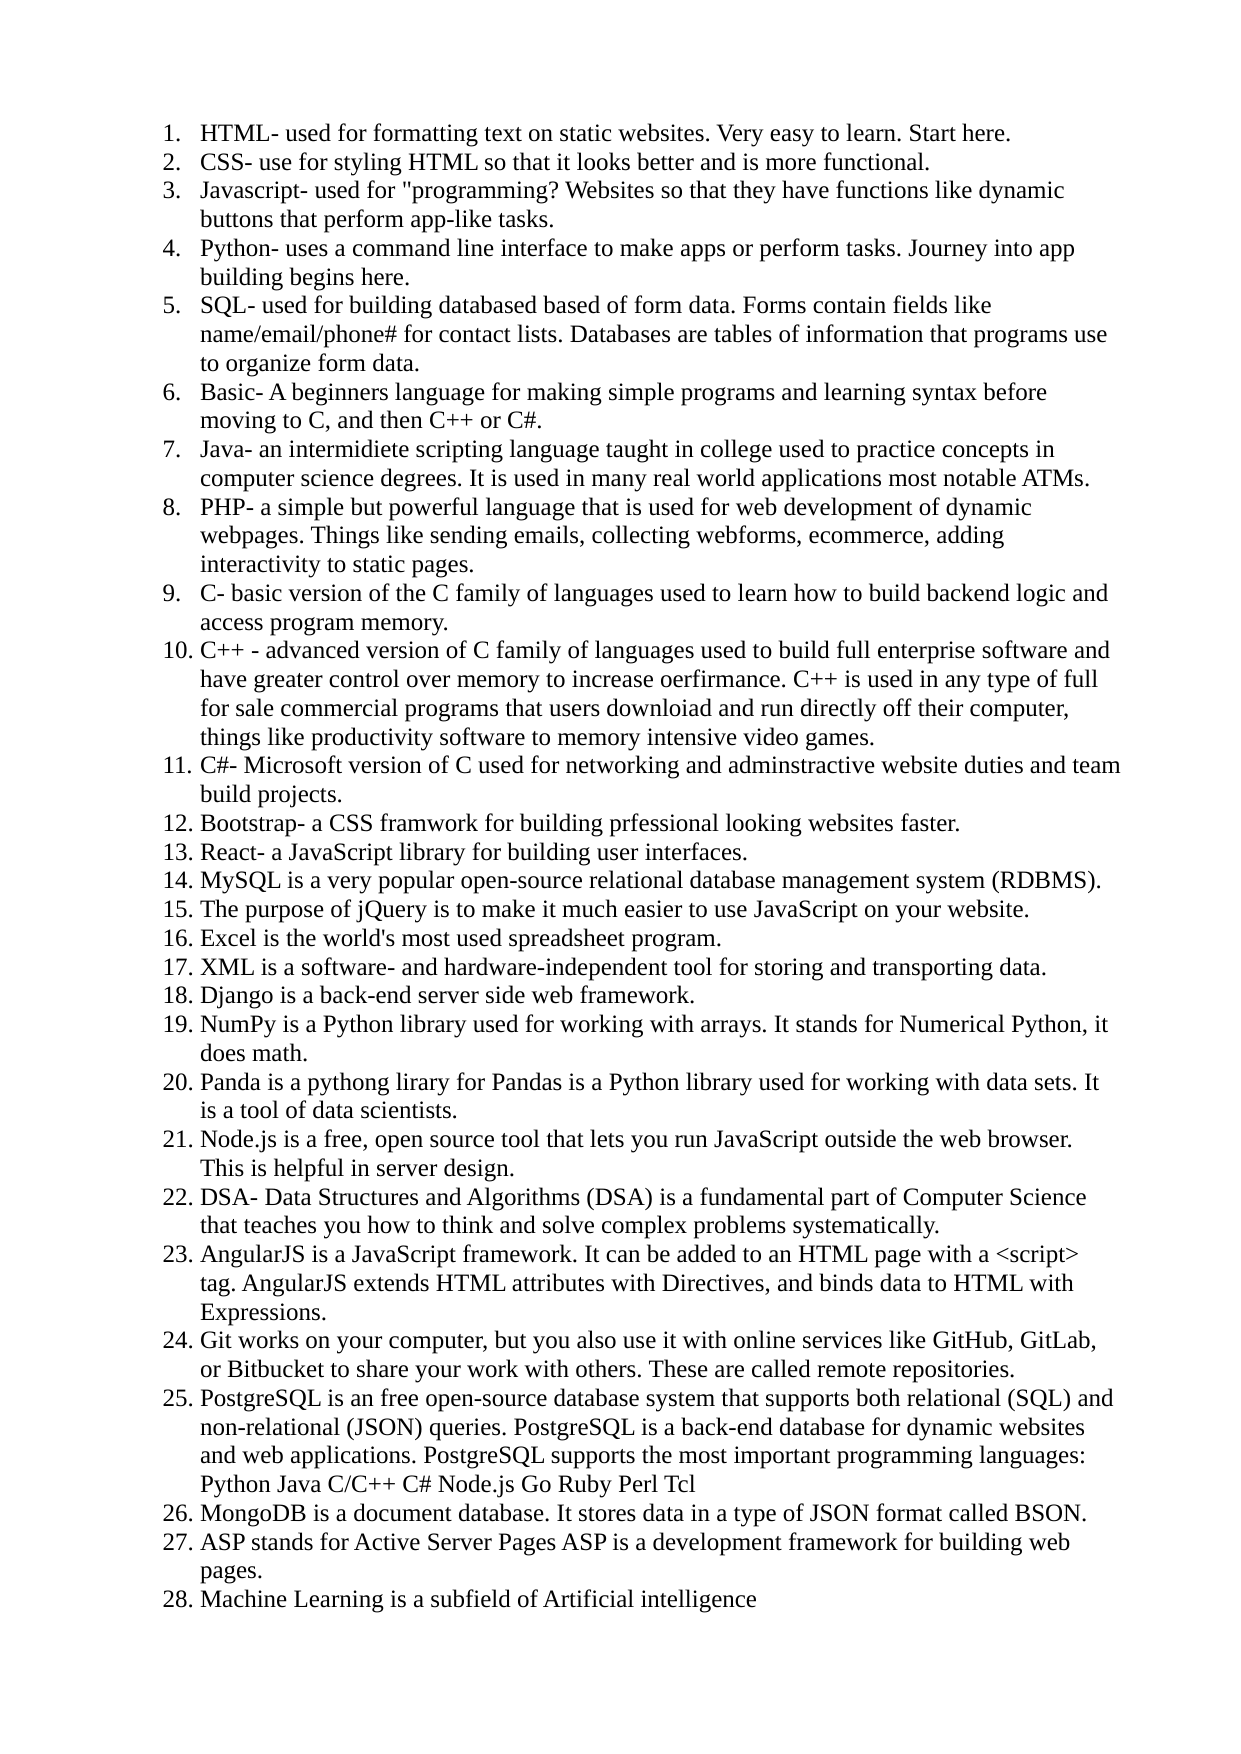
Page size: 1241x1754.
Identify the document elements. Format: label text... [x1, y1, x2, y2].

list Panda is a pythong lirary for Pandas is a Python library used for working with data sets. It is a tool of data scientists. [162, 1067, 1122, 1124]
list Node.js is a free, open source tool that lets you run JavaScript outside the web browser. This is helpful in server design. [162, 1124, 1122, 1182]
list Javascript- used for "programming? Websites so that they have functions like dynamic buttons that perform app-like tasks. [162, 176, 1122, 233]
list The purpose of jQuery is to make it much easier to use JavaScript on your website. [162, 894, 1122, 923]
list MySQL is a very popular open-source relational database management system (RDBMS). [162, 866, 1122, 894]
list Bootstrap- a CSS framwork for building prfessional looking websites faster. [162, 808, 1122, 837]
list CSS- use for styling HTML so that it looks better and is more functional. [162, 147, 1122, 176]
list C- basic version of the C family of languages used to learn how to build backend logic and access program memory. [162, 578, 1122, 636]
list C++ - advanced version of C family of languages used to build full enterprise software and have greater control over memory to increase oerfirmance. C++ is used in any type of full for sale commercial programs that users downloiad and run directly off their computer, things like productivity software to memory intensive video games. [162, 636, 1122, 751]
list React- a JavaScript library for building user interfaces. [162, 837, 1122, 866]
list PHP- a simple but powerful language that is used for web development of dynamic webpages. Things like sending emails, collecting webforms, ecommerce, adding interactivity to static pages. [162, 492, 1122, 578]
list Java- an intermidiete scripting language taught in college used to practice concepts in computer science degrees. It is used in many real world applications most notable ATMs. [162, 434, 1122, 492]
list MongoDB is a document database. It stores data in a type of JSON format called BSON. [162, 1498, 1122, 1527]
list Machine Learning is a subfield of Artificial intelligence [162, 1584, 1122, 1613]
list C#- Microsoft version of C used for networking and adminstractive website duties and team build projects. [162, 751, 1122, 808]
list Django is a back-end server side web framework. [162, 981, 1122, 1009]
list HTML- used for formatting text on static websites. Very easy to learn. Start here. [162, 118, 1122, 147]
list DSA- Data Structures and Algorithms (DSA) is a fundamental part of Computer Science that teaches you how to think and solve complex problems systematically. [162, 1182, 1122, 1239]
list AngularJS is a JavaScript framework. It can be added to an HTML page with a <script> tag. AngularJS extends HTML attributes with Directives, and binds data to HTML with Expressions. [162, 1239, 1122, 1326]
list SQL- used for building databased based of form data. Forms contain fields like name/email/phone# for contact lists. Databases are tables of information that programs use to organize form data. [162, 291, 1122, 377]
list Git works on your computer, but you also use it with online services like GitHub, GitLab, or Bitbucket to share your work with others. These are called remote repositories. [162, 1326, 1122, 1383]
list XML is a software- and hardware-independent tool for storing and transporting data. [162, 952, 1122, 981]
list Python- uses a command line interface to make apps or perform tasks. Journey into app building begins here. [162, 233, 1122, 291]
list PostgreSQL is an free open-source database system that supports both relational (SQL) and non-relational (JSON) queries. PostgreSQL is a back-end database for dynamic websites and web applications. PostgreSQL supports the most important programming languages: Python Java C/C++ C# Node.js Go Ruby Perl Tcl [162, 1383, 1122, 1498]
list ASP stands for Active Server Pages ASP is a development framework for building web pages. [162, 1527, 1122, 1584]
list NumPy is a Python library used for working with arrays. It stands for Numerical Python, it does math. [162, 1009, 1122, 1067]
list Basic- A beginners language for making simple programs and learning syntax before moving to C, and then C++ or C#. [162, 377, 1122, 434]
list Excel is the world's most used spreadsheet program. [162, 923, 1122, 952]
